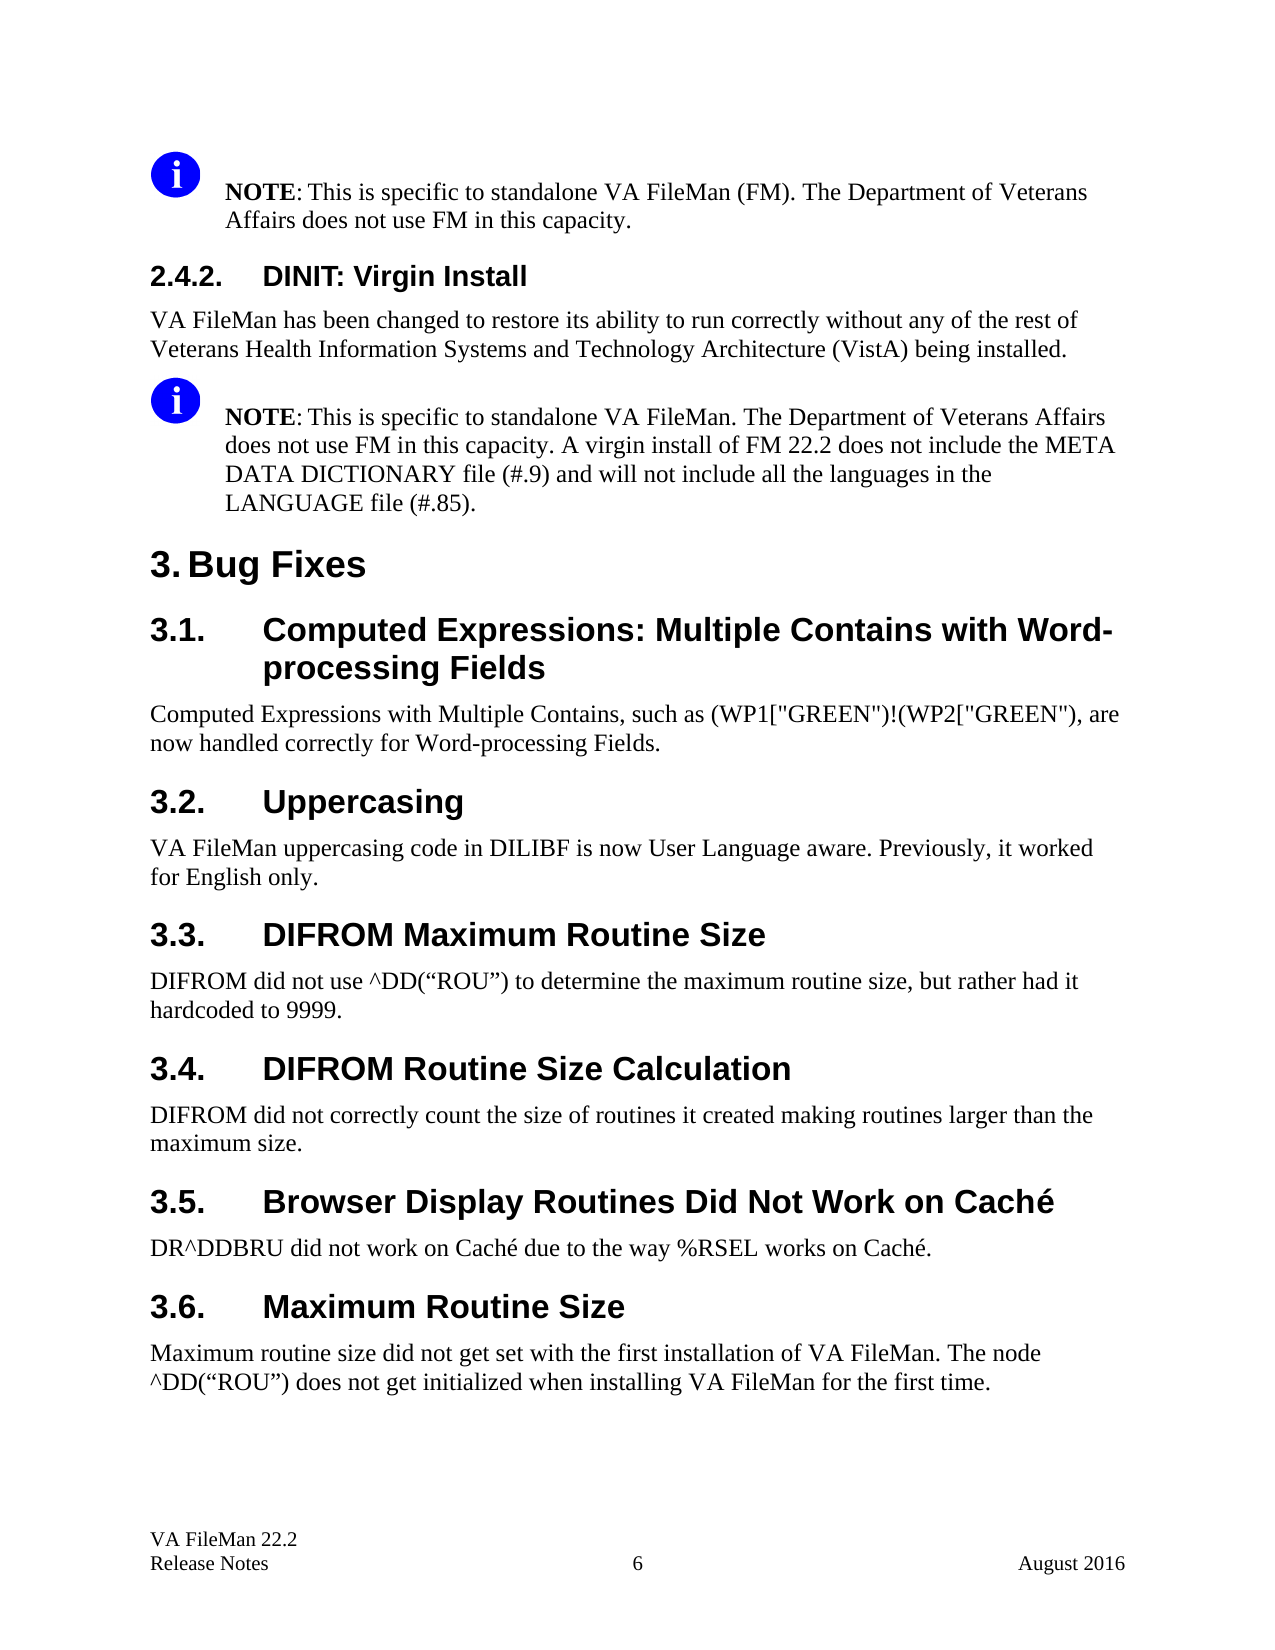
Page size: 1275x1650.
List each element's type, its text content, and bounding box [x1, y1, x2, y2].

subtitle DIFROM Routine Size Calculation [150, 1049, 1125, 1087]
text DIFROM did not correctly count the size of routines it created making routines larger than the maximum size. [150, 1100, 1125, 1157]
text DR^DDBRU did not work on Caché due to the way %RSEL works on Caché. [150, 1233, 1125, 1262]
text NOTE: This is specific to standalone VA FileMan (FM). The Department of Veterans Affairs does not use FM in this capacity. [150, 150, 1125, 234]
subtitle Bug Fixes [150, 542, 1125, 585]
text Computed Expressions with Multiple Contains, such as (WP1["GREEN")!(WP2["GREEN"), are now handled correctly for Word-processing Fields. [150, 699, 1125, 757]
picture [150, 375, 200, 426]
text VA FileMan has been changed to restore its ability to run correctly without any of the rest of Veterans Health Information Systems and Technology Architecture (VistA) being installed. [150, 305, 1125, 363]
text Maximum routine size did not get set with the first installation of VA FileMan. The node ^DD(“ROU”) does not get initialized when installing VA FileMan for the first time. [150, 1338, 1125, 1395]
subtitle Uppercasing [150, 782, 1125, 820]
subtitle DINIT: Virgin Install [150, 259, 1125, 293]
subtitle DIFROM Maximum Routine Size [150, 915, 1125, 954]
subtitle Browser Display Routines Did Not Work on Caché [150, 1182, 1125, 1221]
text DIFROM did not use ^DD(“ROU”) to determine the maximum routine size, but rather had it hard­coded to 9999. [150, 966, 1125, 1024]
subtitle Computed Expressions: Multiple Contains with Word-processing Fields [150, 610, 1125, 687]
picture [150, 150, 200, 200]
subtitle Maximum Routine Size [150, 1287, 1125, 1325]
text VA FileMan uppercasing code in DILIBF is now User Language aware. Previously, it worked for English only. [150, 833, 1125, 890]
text NOTE: This is specific to standalone VA FileMan. The Department of Veterans Affairs does not use FM in this capacity. A virgin install of FM 22.2 does not include the META DATA DICTIONARY file (#.9) and will not include all the languages in the LANGUAGE file (#.85). [150, 375, 1125, 517]
